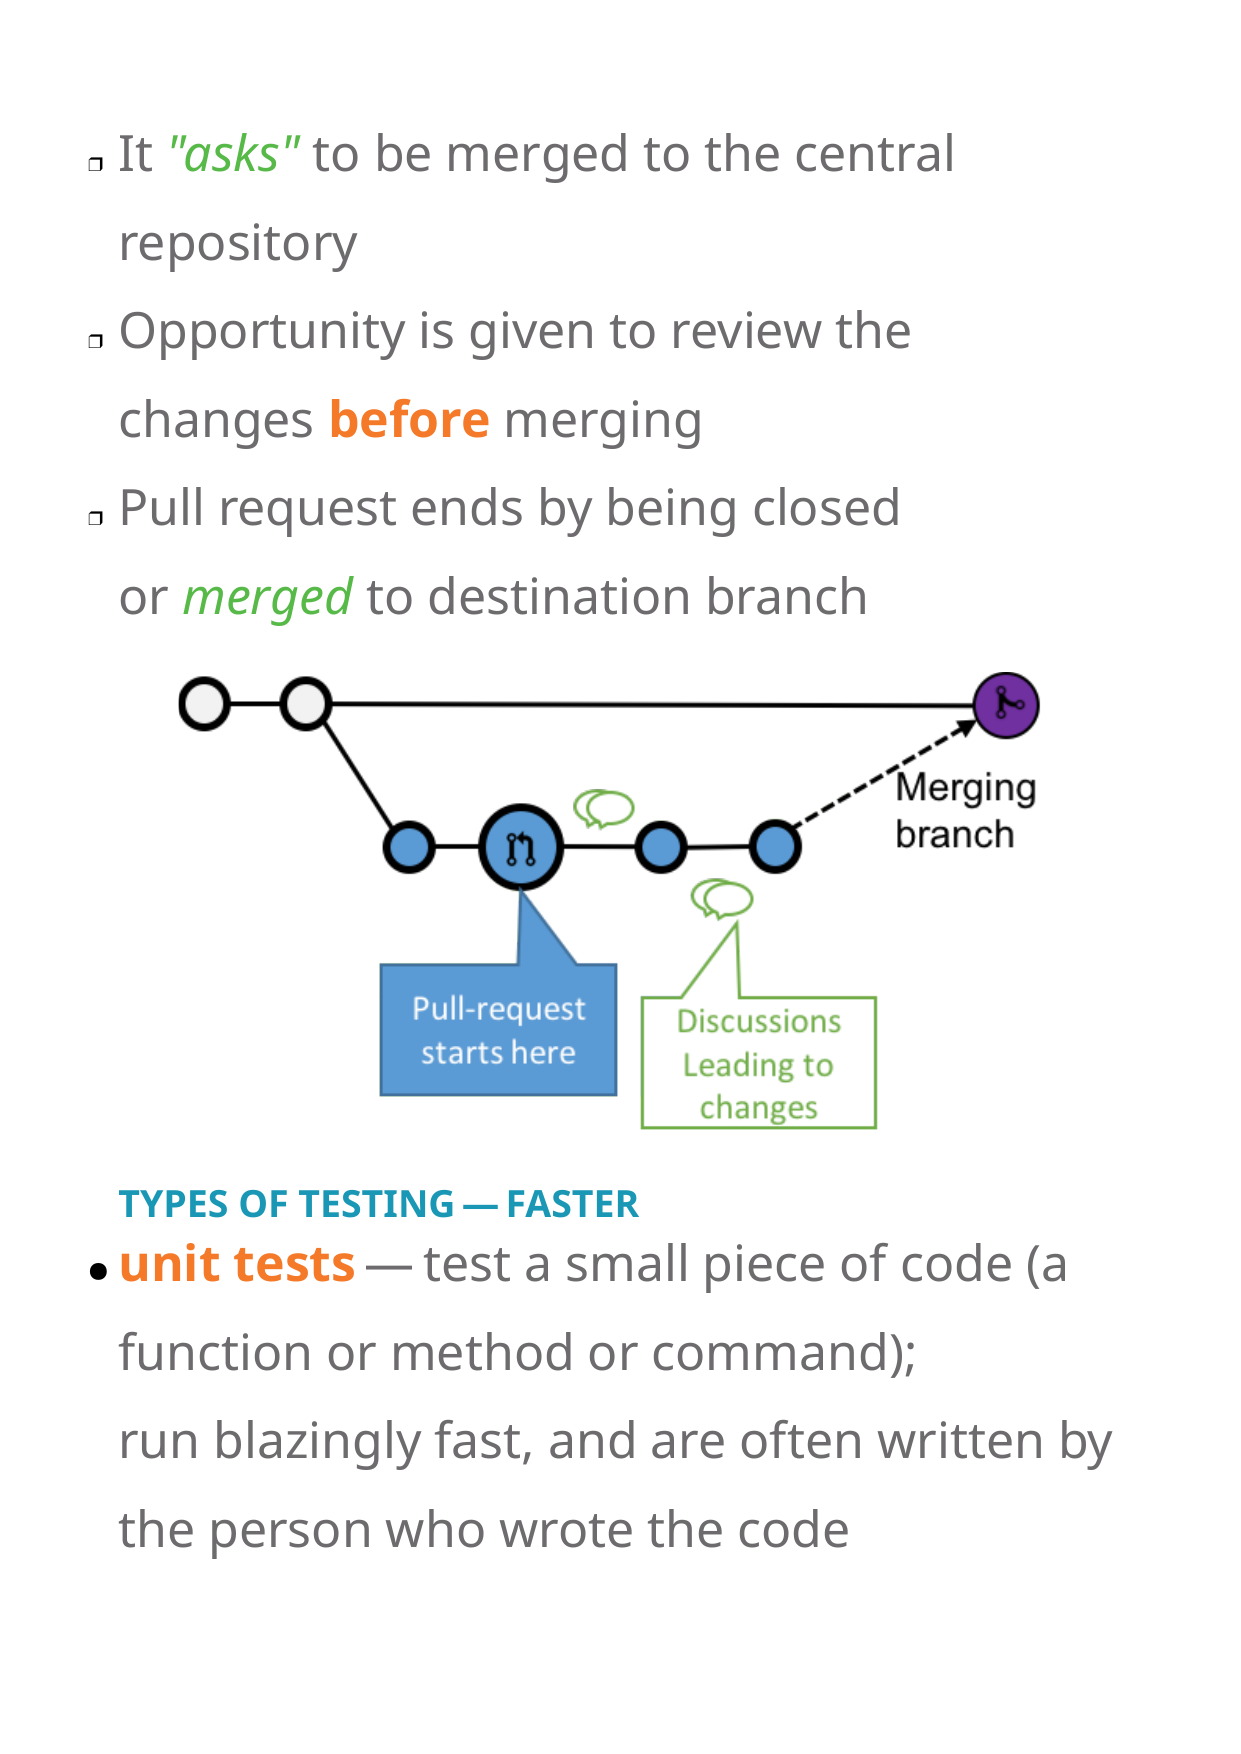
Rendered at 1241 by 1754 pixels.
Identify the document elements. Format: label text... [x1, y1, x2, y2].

picture [178, 672, 1062, 1150]
list Opportunity is given to review the changes before merging [118, 295, 1122, 452]
list Pull request ends by being closed or merged to destination branch [118, 472, 1122, 629]
list unit tests — test a small piece of code (a function or method or command); run blazingly fast, and are often written by the person who wrote the code [118, 1228, 1122, 1562]
list It "asks" to be merged to the central repository [118, 118, 1122, 275]
subtitle TYPES OF TESTING — FASTER [118, 1177, 1122, 1228]
